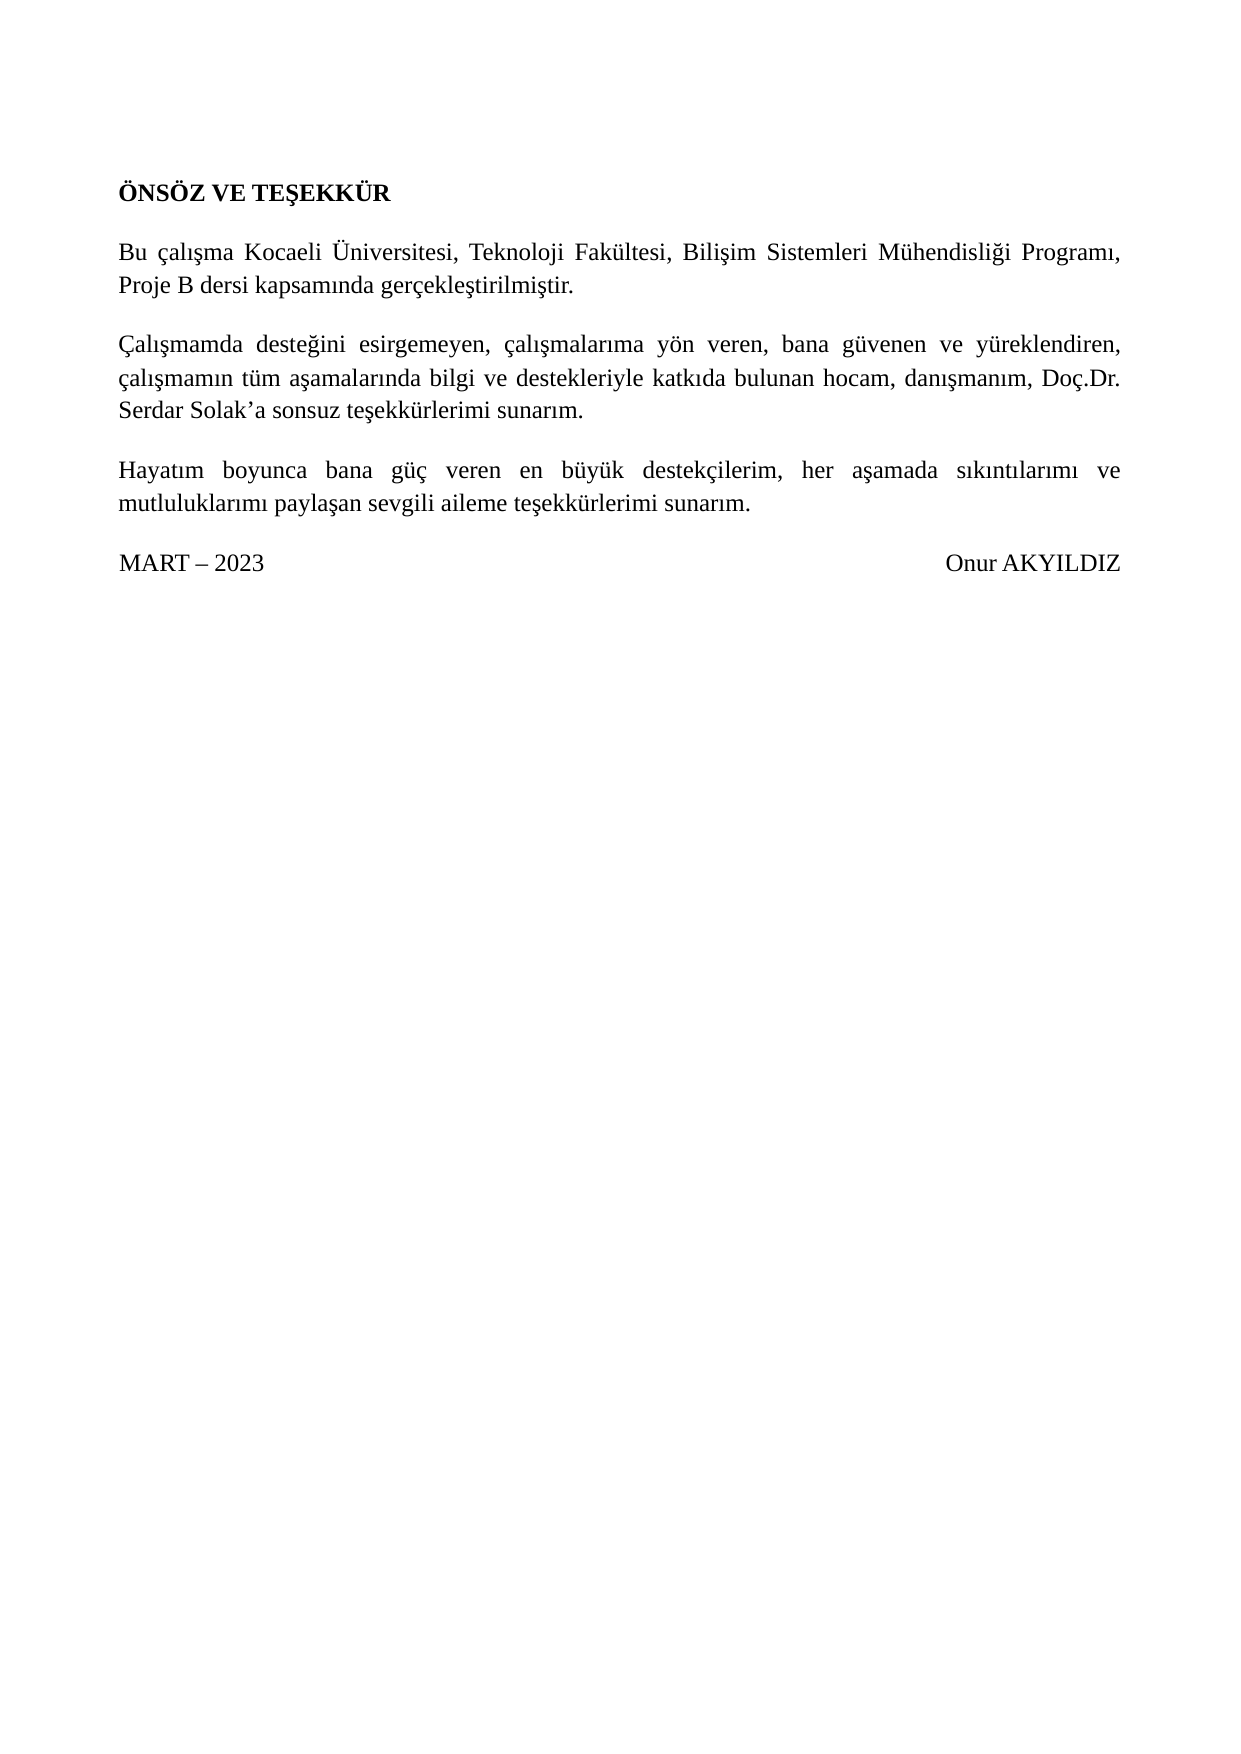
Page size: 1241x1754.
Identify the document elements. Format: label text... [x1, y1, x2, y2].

text Bu çalışma Kocaeli Üniversitesi, Teknoloji Fakültesi, Bilişim Sistemleri Mühendisliği Programı, Proje B dersi kapsamında gerçekleştirilmiştir. [118, 237, 1122, 299]
text Hayatım boyunca bana güç veren en büyük destekçilerim, her aşamada sıkıntılarımı ve mutluluklarımı paylaşan sevgili aileme teşekkürlerimi sunarım. [118, 455, 1122, 517]
text Çalışmamda desteğini esirgemeyen, çalışmalarıma yön veren, bana güvenen ve yüreklendiren, çalışmamın tüm aşamalarında bilgi ve destekleriyle katkıda bulunan hocam, danışmanım, Doç.Dr. Serdar Solak’a sonsuz teşekkürlerimi sunarım. [118, 329, 1122, 424]
text ÖNSÖZ VE TEŞEKKÜR [118, 178, 1122, 206]
text MART – 2023 Onur AKYILDIZ [118, 548, 1122, 576]
